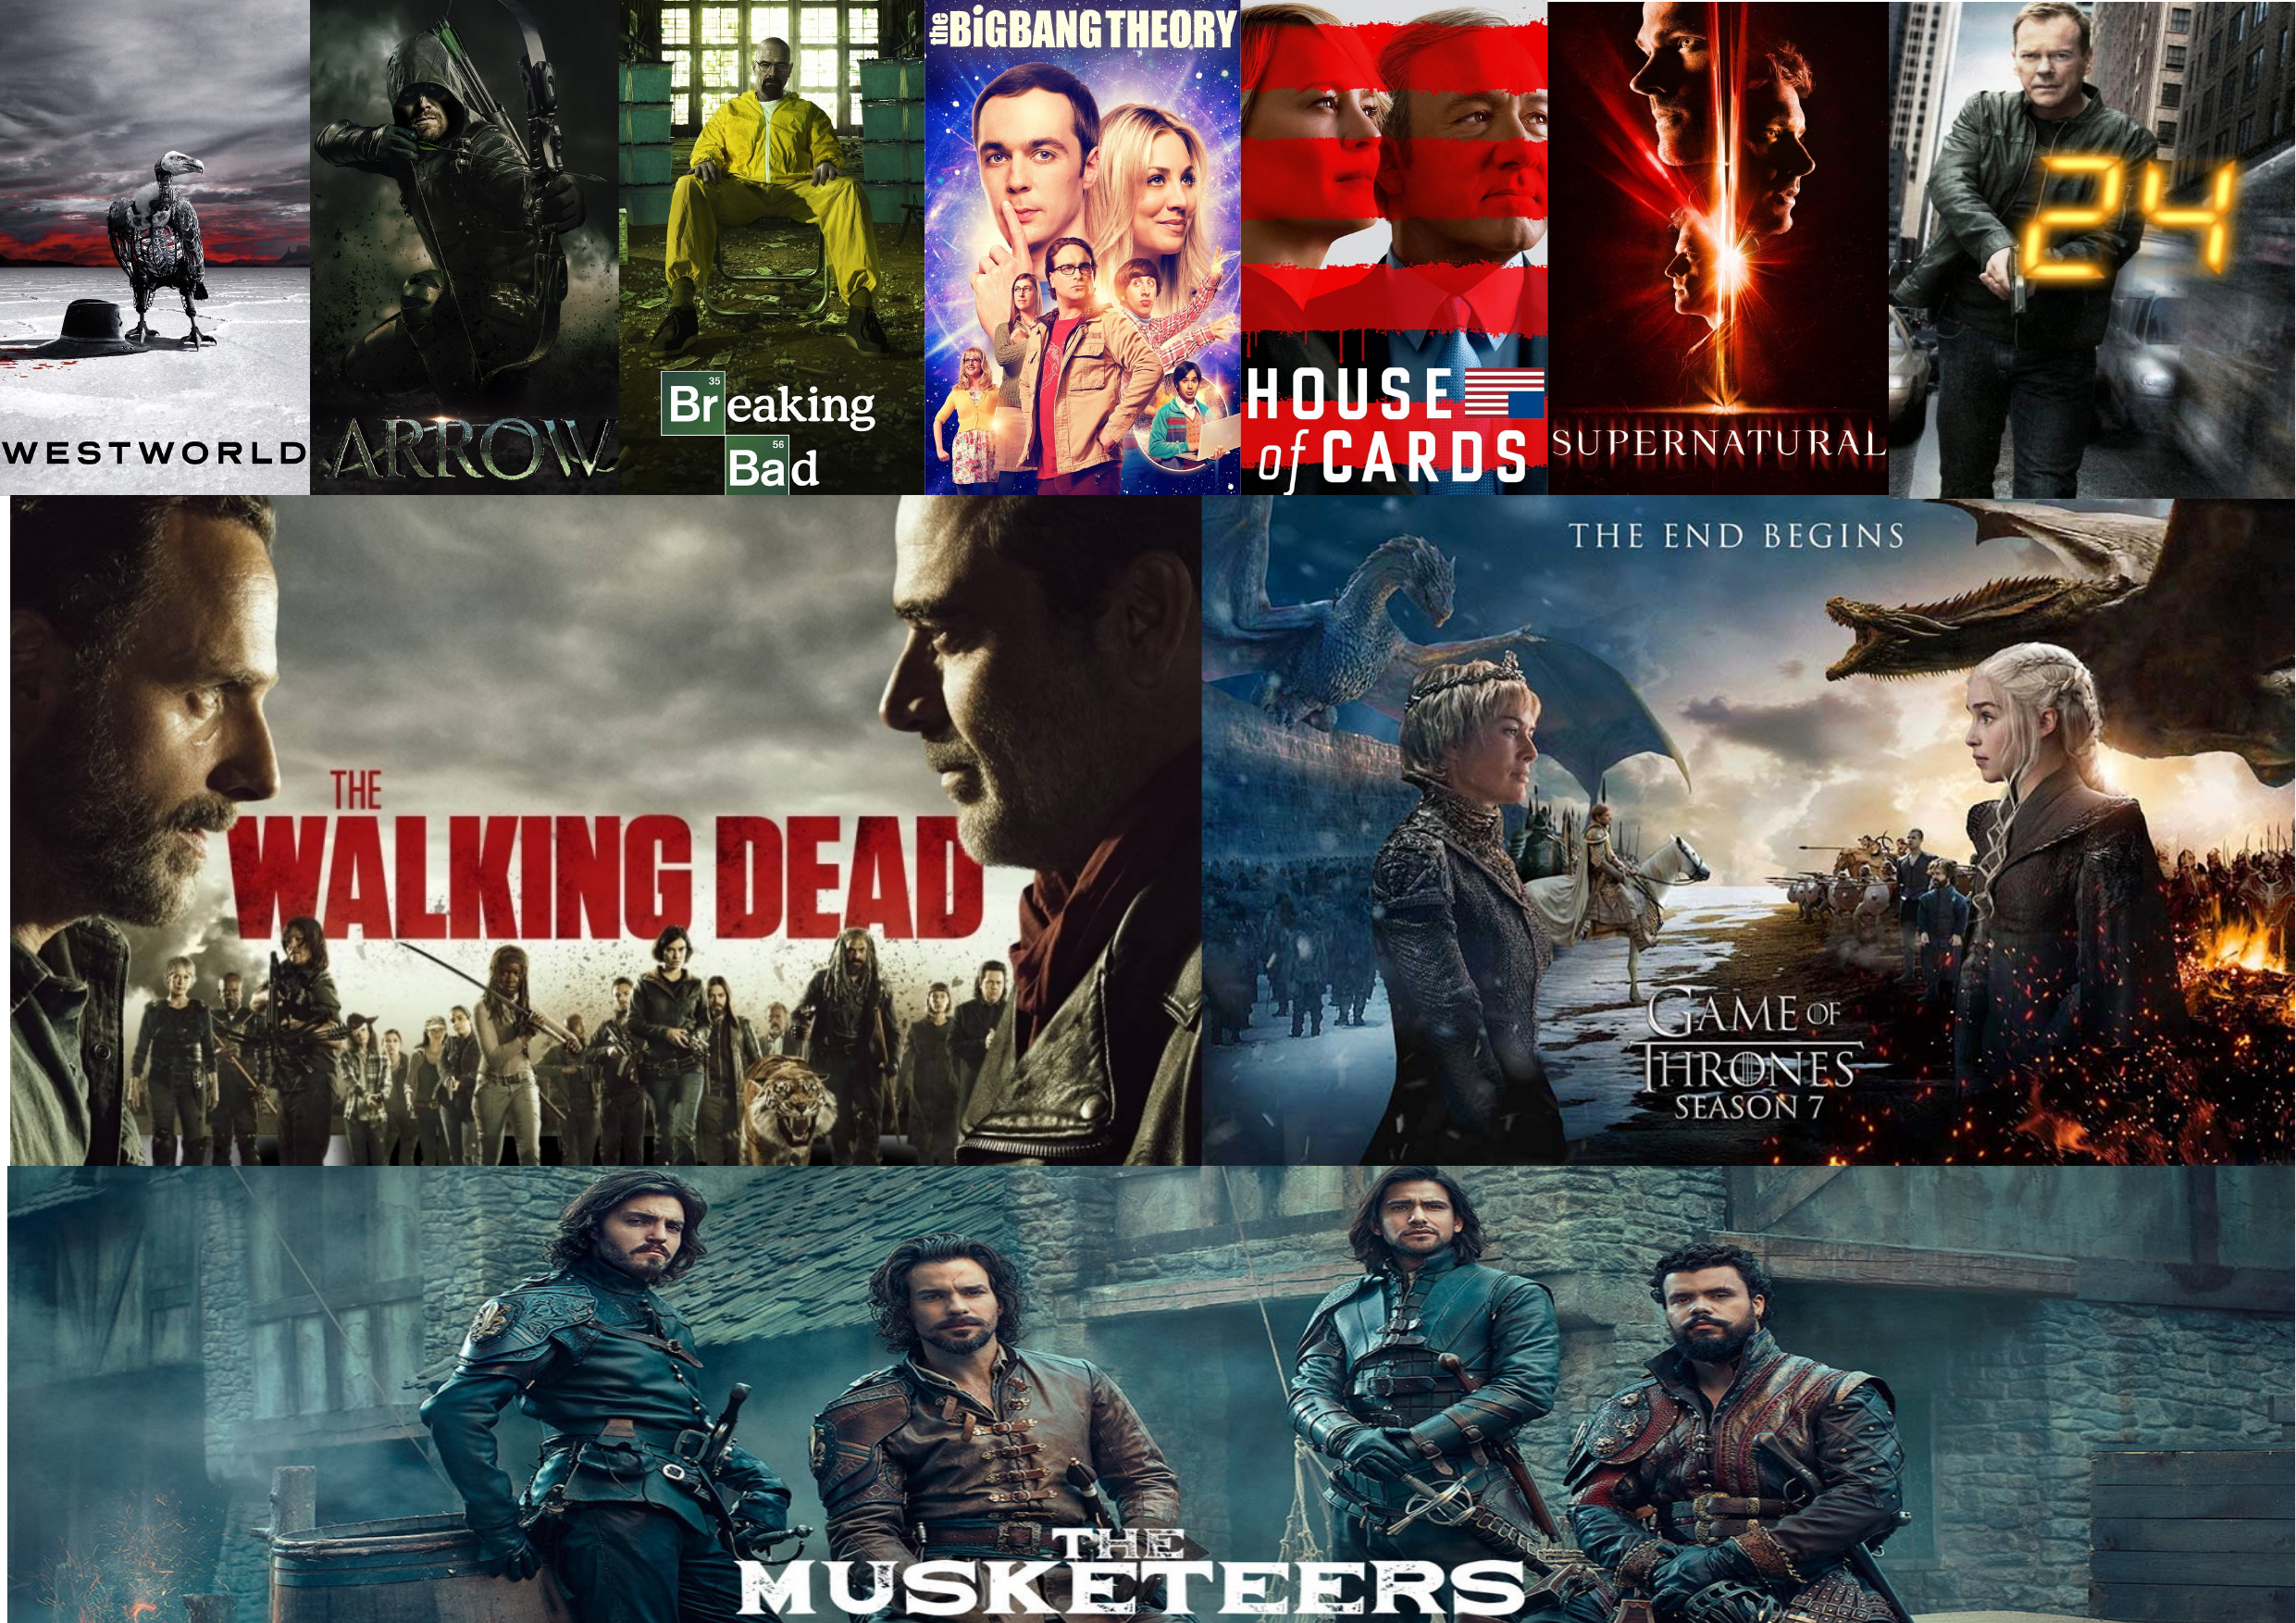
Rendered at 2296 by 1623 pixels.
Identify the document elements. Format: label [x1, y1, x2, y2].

picture [6, 1331, 2296, 1347]
picture [0, 0, 2296, 1167]
